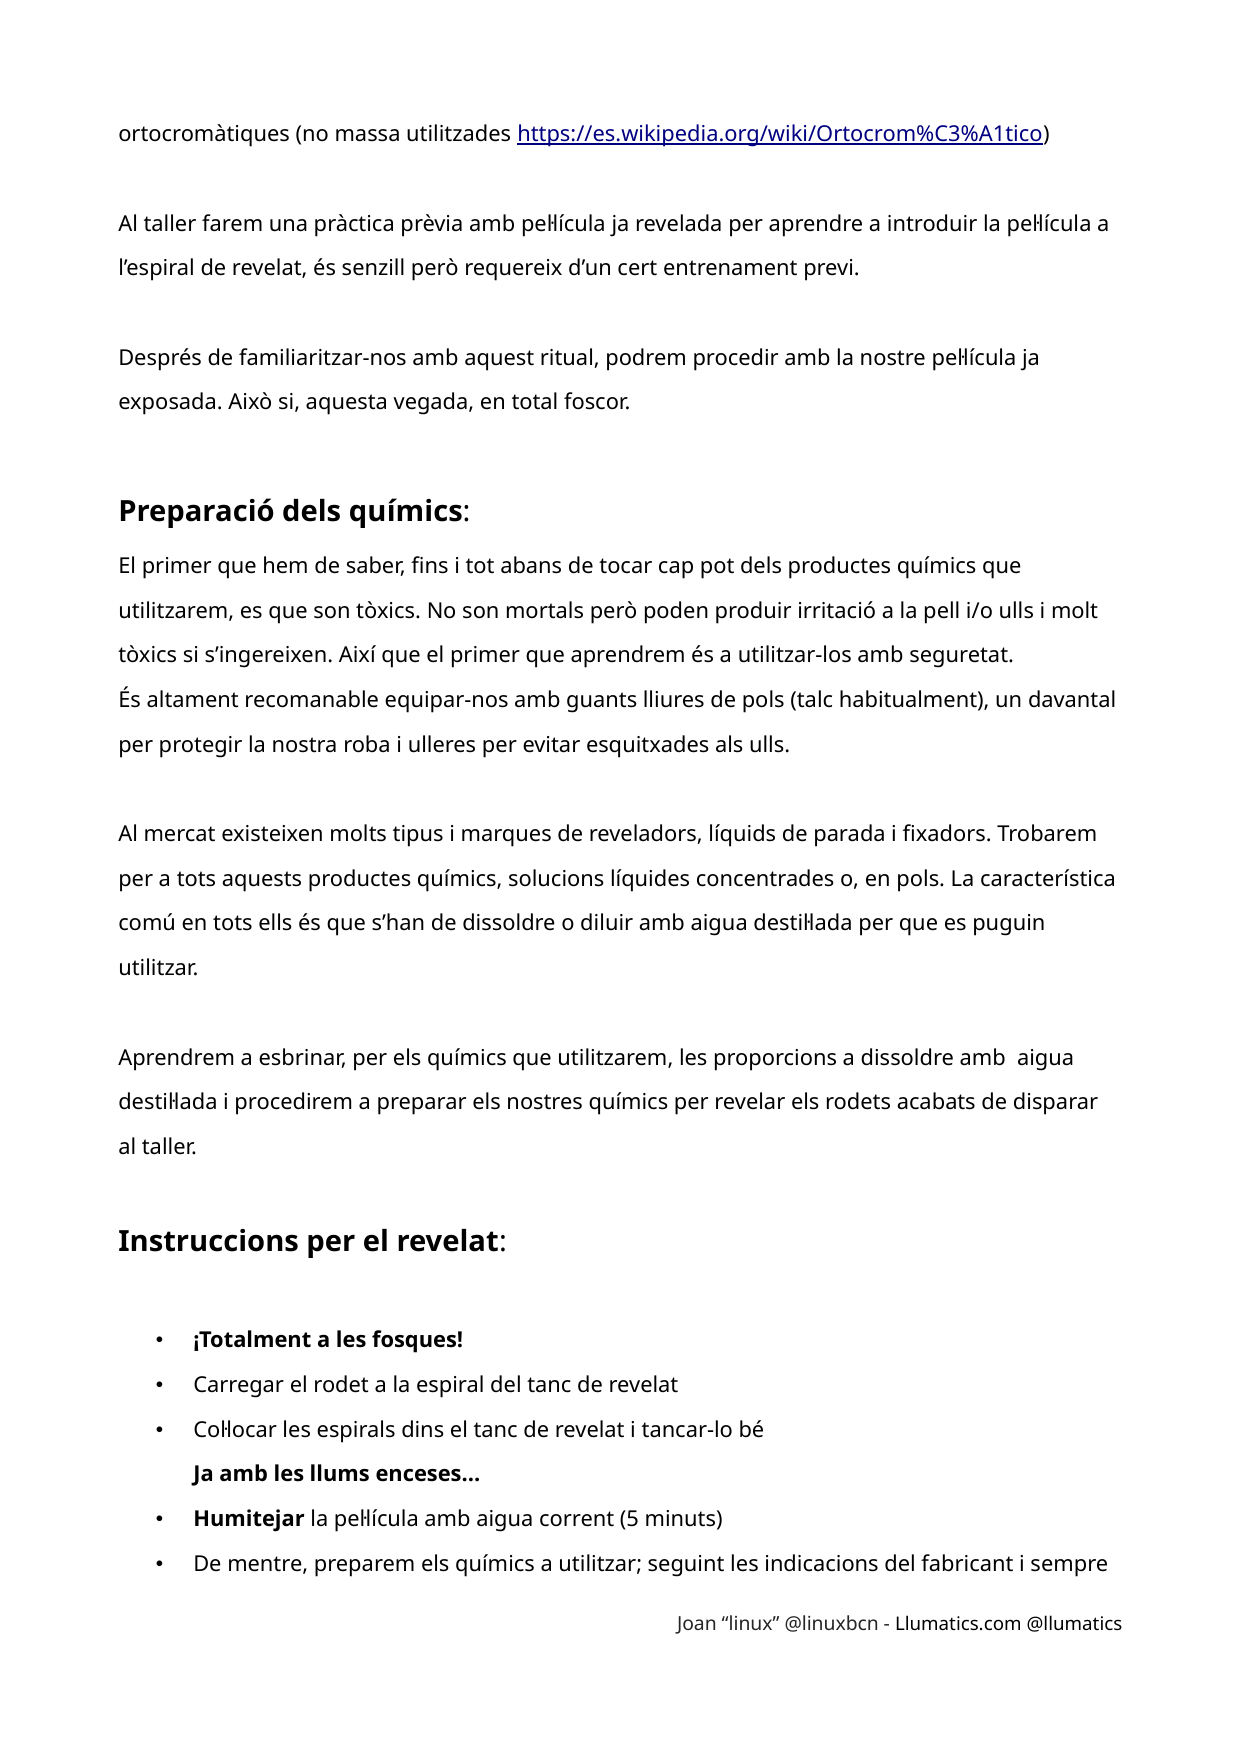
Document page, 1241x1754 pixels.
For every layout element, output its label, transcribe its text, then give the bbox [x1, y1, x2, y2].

text Instruccions per el revelat: [118, 1220, 1122, 1260]
text ortocromàtiques (no massa utilitzades https://es.wikipedia.org/wiki/Ortocrom%C3%A1tico) [118, 118, 1122, 148]
text És altament recomanable equipar-nos amb guants lliures de pols (talc habitualment), un davantal per protegir la nostra roba i ulleres per evitar esquitxades als ulls. [118, 684, 1122, 758]
text Al taller farem una pràctica prèvia amb pel·lícula ja revelada per aprendre a introduir la pel·lícula a l’espiral de revelat, és senzill però requereix d’un cert entrenament previ. [118, 207, 1122, 282]
text El primer que hem de saber, fins i tot abans de tocar cap pot dels productes químics que utilitzarem, es que son tòxics. No son mortals però poden produir irritació a la pell i/o ulls i molt tòxics si s’ingereixen. Així que el primer que aprendrem és a utilitzar-los amb seguretat. [118, 550, 1122, 669]
text Després de familiaritzar-nos amb aquest ritual, podrem procedir amb la nostre pel·lícula ja exposada. Això si, aquesta vegada, en total foscor. [118, 342, 1122, 416]
text Aprendrem a esbrinar, per els químics que utilitzarem, les proporcions a dissoldre amb aigua destil·lada i procedirem a preparar els nostres químics per revelar els rodets acabats de disparar al taller. [118, 1041, 1122, 1161]
list Humitejar la pel·lícula amb aigua corrent (5 minuts) [156, 1503, 1122, 1533]
list ¡Totalment a les fosques! [156, 1324, 1122, 1354]
text Preparació dels químics: [118, 490, 1122, 530]
text Al mercat existeixen molts tipus i marques de reveladors, líquids de parada i fixadors. Trobarem per a tots aquests productes químics, solucions líquides concentrades o, en pols. La característica comú en tots ells és que s’han de dissoldre o diluir amb aigua destil·lada per que es puguin utilitzar. [118, 818, 1122, 982]
list Carregar el rodet a la espiral del tanc de revelat [156, 1369, 1122, 1399]
list Col·locar les espirals dins el tanc de revelat i tancar-lo bé Ja amb les llums enceses... [156, 1414, 1122, 1488]
list De mentre, preparem els químics a utilitzar; seguint les indicacions del fabricant i sempre [156, 1548, 1122, 1578]
